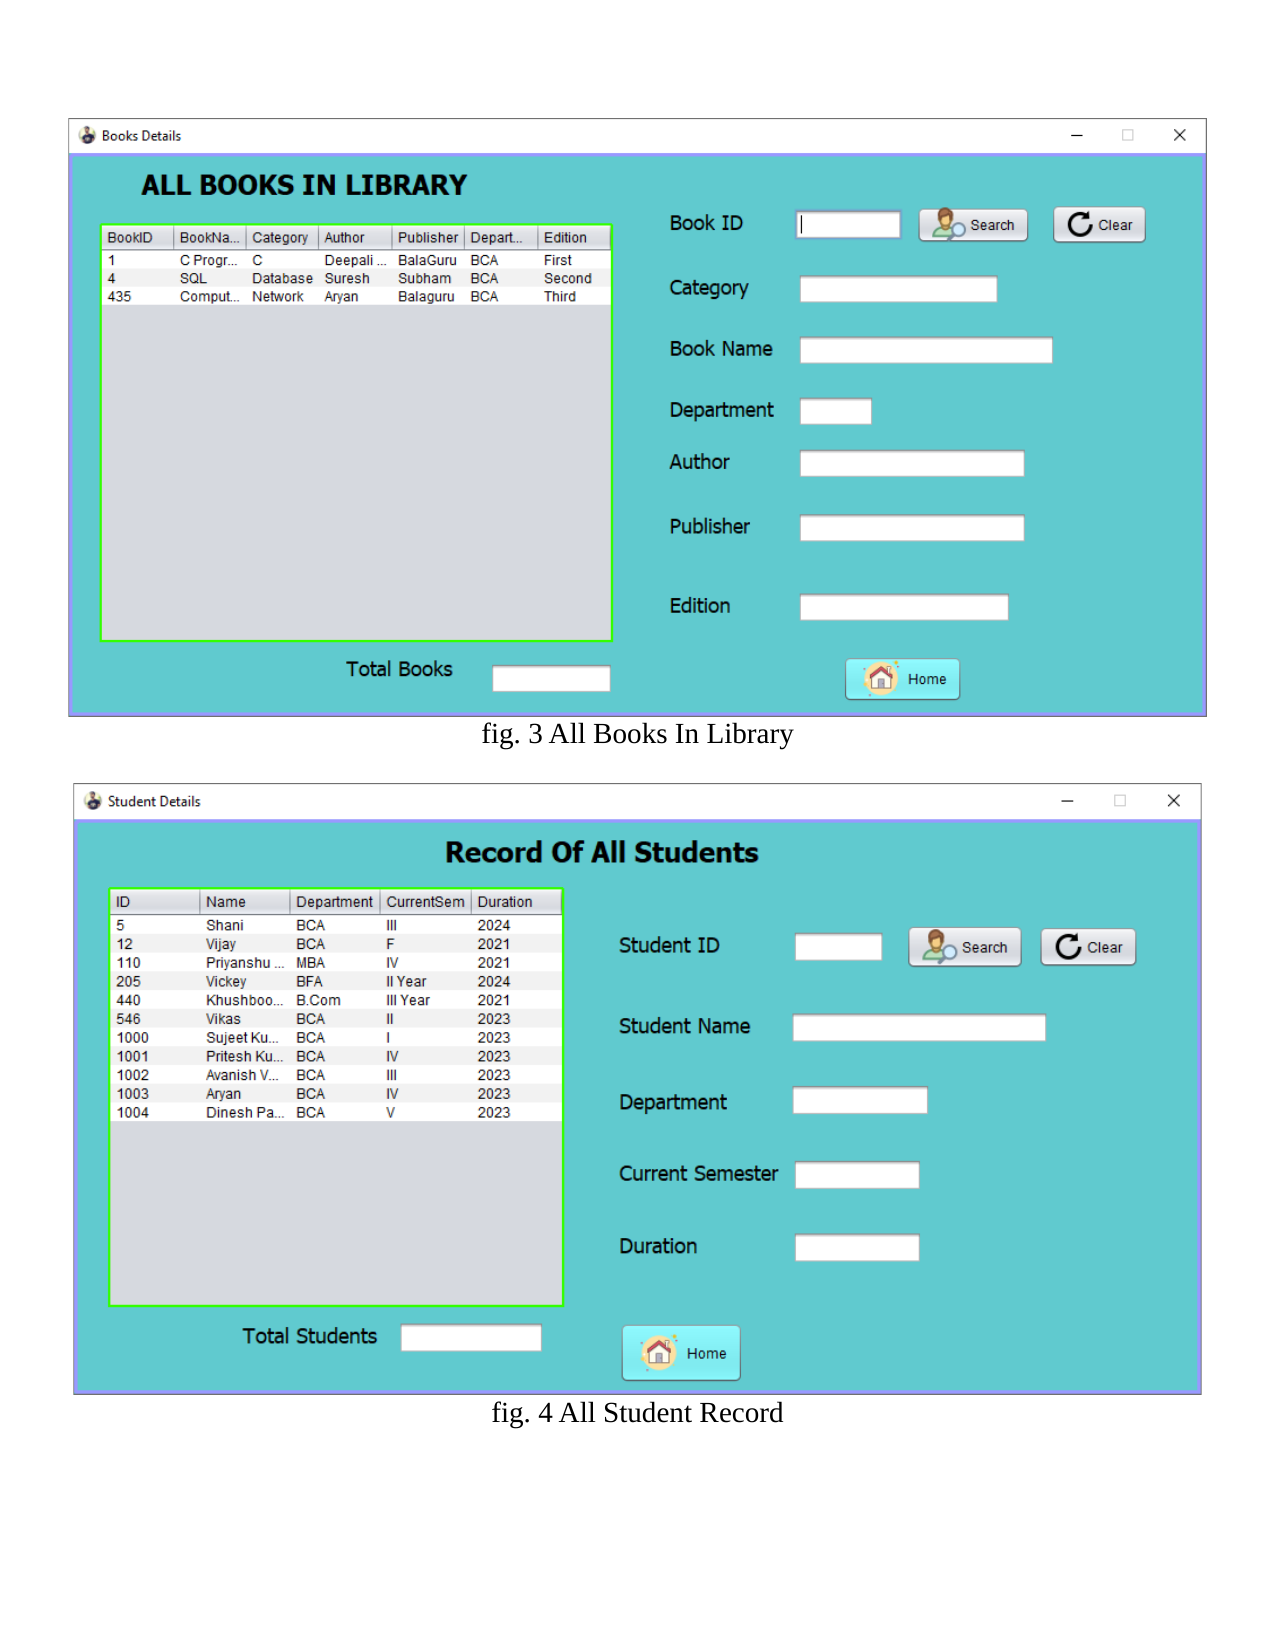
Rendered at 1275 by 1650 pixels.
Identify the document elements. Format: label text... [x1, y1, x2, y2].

text fig. 4 All Student Record [118, 1395, 1157, 1428]
picture [73, 783, 1202, 1395]
picture [68, 118, 1207, 717]
text fig. 3 All Books In Library [118, 717, 1157, 750]
